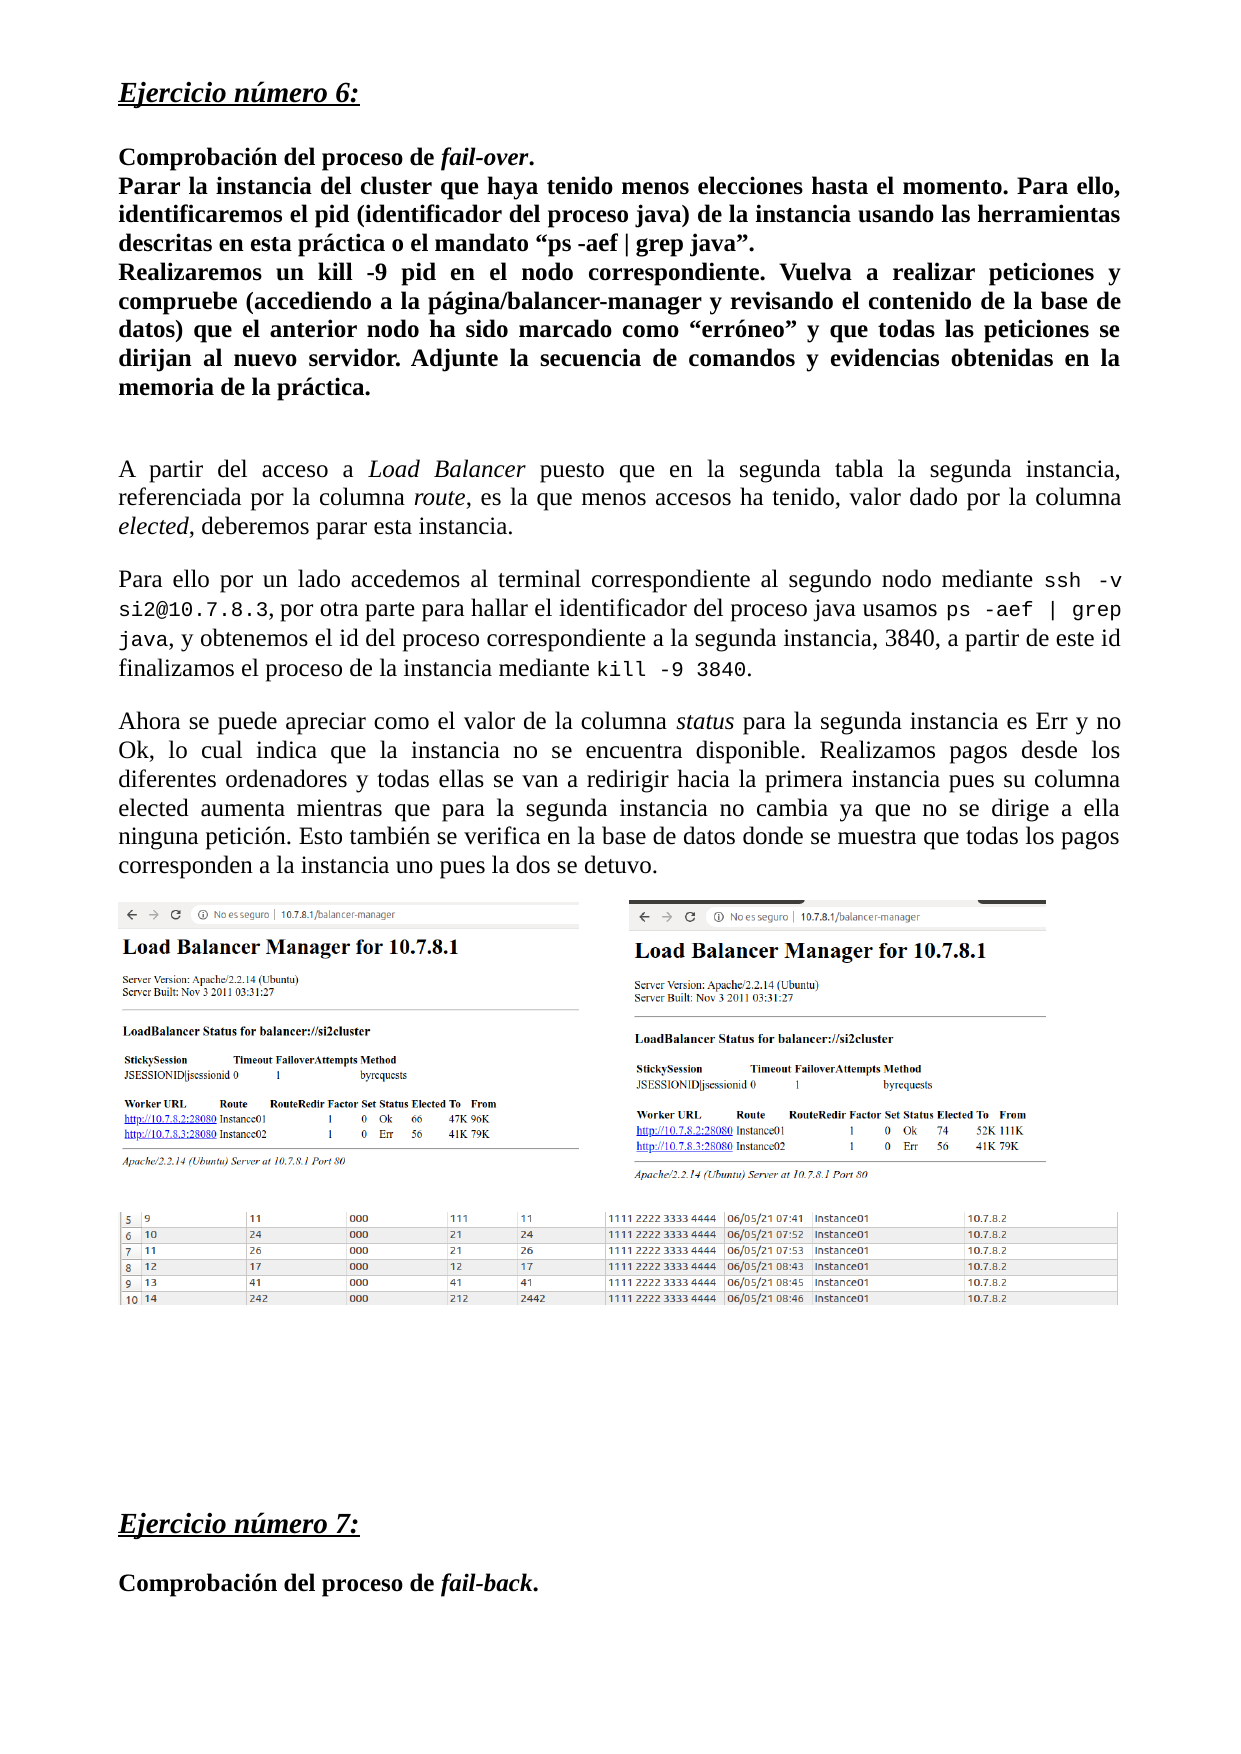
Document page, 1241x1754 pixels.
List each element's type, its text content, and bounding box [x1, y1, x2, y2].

subtitle A partir del acceso a Load Balancer puesto que en la segunda tabla la segunda instancia, referenciada por la columna route, es la que menos accesos ha tenido, valor dado por la columna elected, deberemos parar esta instancia. [118, 454, 1122, 540]
picture [118, 1212, 1123, 1305]
text Realizaremos un kill -9 pid en el nodo correspondiente. Vuelva a realizar peticiones y compruebe (accediendo a la página/balancer-manager y revisando el contenido de la base de datos) que el anterior nodo ha sido marcado como “erróneo” y que todas las peticiones se dirijan al nuevo servidor. Adjunte la secuencia de comandos y evidencias obtenidas en la memoria de la práctica. [118, 257, 1122, 401]
subtitle Para ello por un lado accedemos al terminal correspondiente al segundo nodo mediante ssh -v si2@10.7.8.3, por otra parte para hallar el identificador del proceso java usamos ps -aef | grep java, y obtenemos el id del proceso correspondiente a la segunda instancia, 3840, a partir de este id finalizamos el proceso de la instancia mediante kill -9 3840. [118, 564, 1122, 682]
picture [629, 900, 1046, 1190]
picture [118, 902, 579, 1182]
text Ejercicio número 6: [118, 75, 1122, 108]
text Comprobación del proceso de fail-back. [118, 1568, 1122, 1597]
subtitle Ahora se puede apreciar como el valor de la columna status para la segunda instancia es Err y no Ok, lo cual indica que la instancia no se encuentra disponible. Realizamos pagos desde los diferentes ordenadores y todas ellas se van a redirigir hacia la primera instancia pues su columna elected aumenta mientras que para la segunda instancia no cambia ya que no se dirige a ella ninguna petición. Esto también se verifica en la base de datos donde se muestra que todas los pagos corresponden a la instancia uno pues la dos se detuvo. [118, 706, 1122, 879]
text Comprobación del proceso de fail-over. [118, 142, 1122, 171]
text Ejercicio número 7: [118, 1506, 1122, 1540]
text Parar la instancia del cluster que haya tenido menos elecciones hasta el momento. Para ello, identificaremos el pid (identificador del proceso java) de la instancia usando las herramientas descritas en esta práctica o el mandato “ps -aef | grep java”. [118, 171, 1122, 257]
